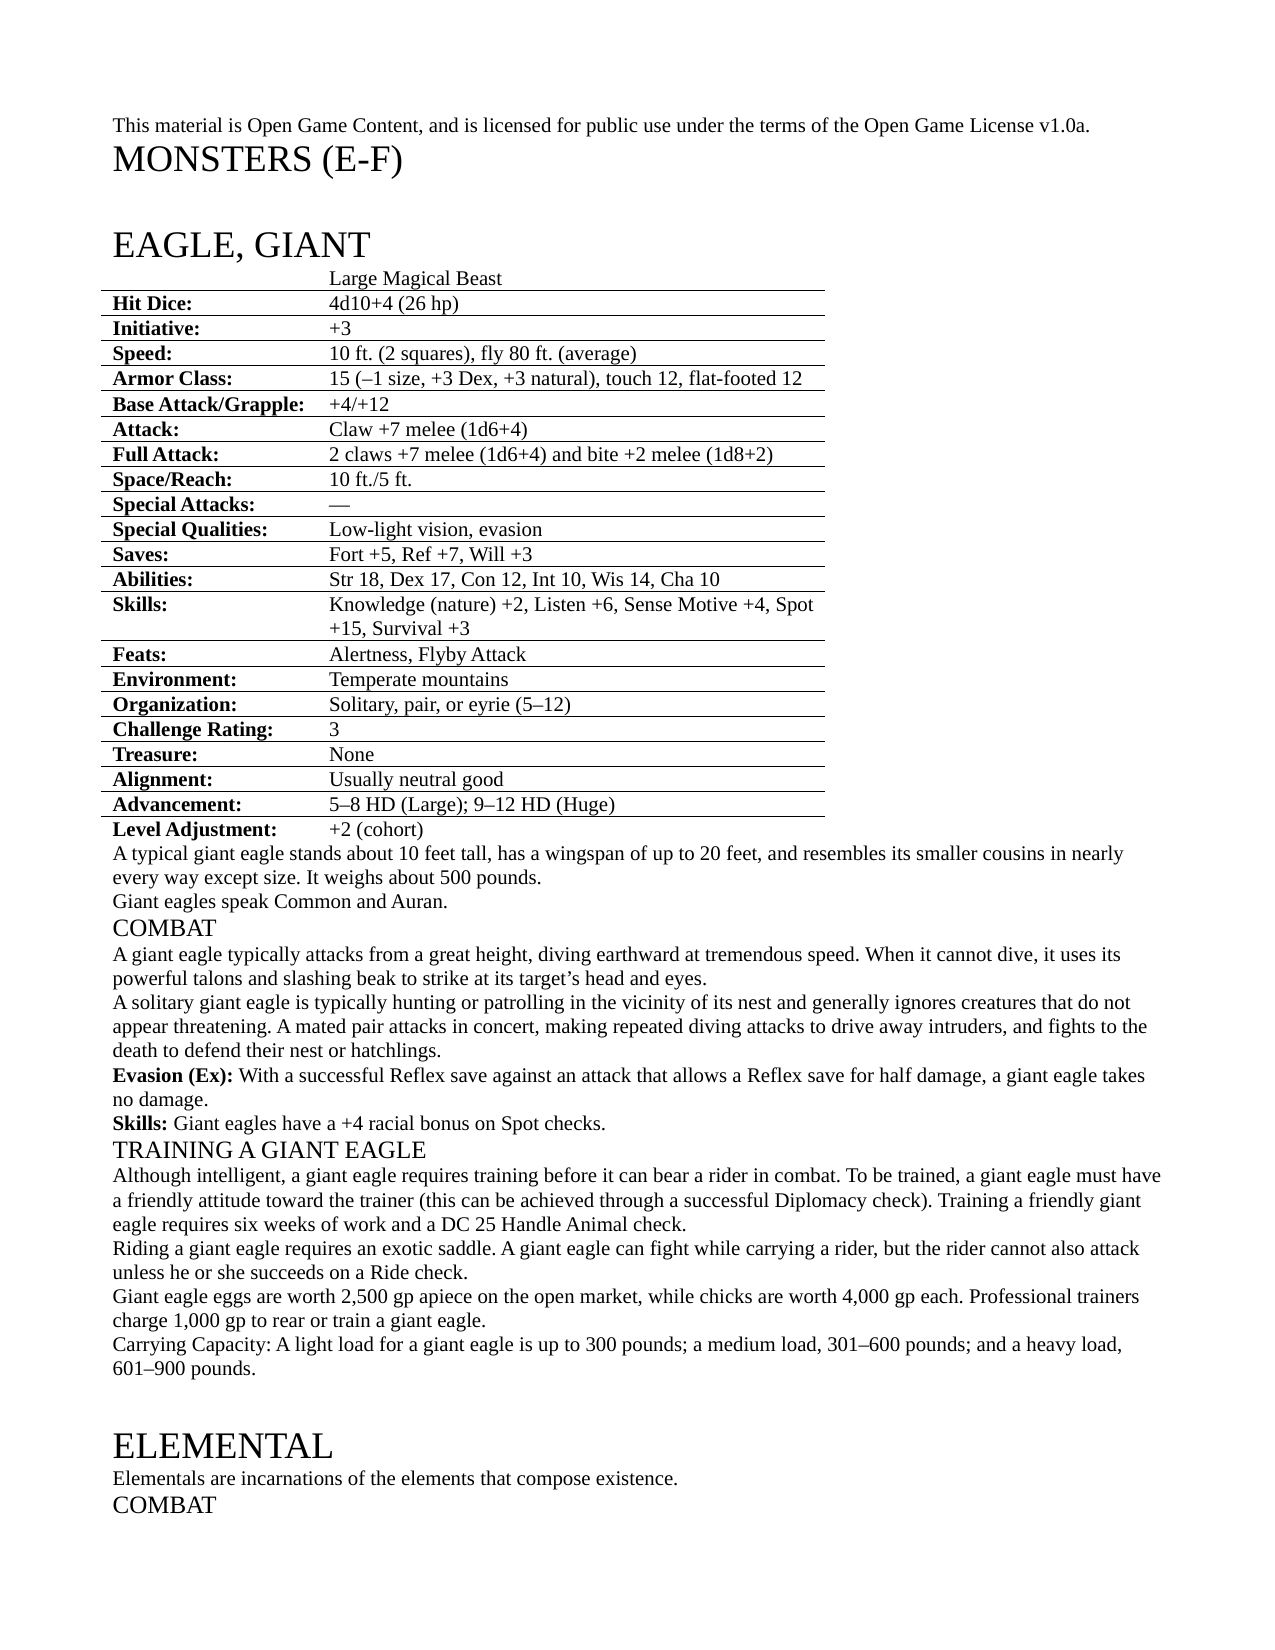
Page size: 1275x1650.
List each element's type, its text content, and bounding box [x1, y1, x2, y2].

table_cell Abilities: [101, 567, 318, 591]
table_cell 10 ft. (2 squares), fly 80 ft. (average) [318, 341, 825, 365]
text Skills: Giant eagles have a +4 racial bonus on Spot checks. [112, 1111, 1162, 1135]
table_cell Hit Dice: [101, 291, 318, 315]
table_cell Attack: [101, 417, 318, 441]
table_cell Fort +5, Ref +7, Will +3 [318, 542, 825, 566]
text A typical giant eagle stands about 10 feet tall, has a wingspan of up to 20 feet, and resembles its smaller cousins in nearly every way except size. It weighs about 500 pounds. [112, 841, 1162, 889]
text Carrying Capacity: A light load for a giant eagle is up to 300 pounds; a medium load, 301–600 pounds; and a heavy load, 601–900 pounds. [112, 1332, 1162, 1380]
table_cell 4d10+4 (26 hp) [318, 291, 825, 315]
table_cell Space/Reach: [101, 467, 318, 491]
table_cell +2 (cohort) [318, 817, 825, 841]
text Riding a giant eagle requires an exotic saddle. A giant eagle can fight while carrying a rider, but the rider cannot also attack unless he or she succeeds on a Ride check. [112, 1236, 1162, 1284]
table_cell Solitary, pair, or eyrie (5–12) [318, 692, 825, 716]
table_cell Low-light vision, evasion [318, 517, 825, 541]
table_cell Claw +7 melee (1d6+4) [318, 417, 825, 441]
table_cell Special Qualities: [101, 517, 318, 541]
table_cell Base Attack/Grapple: [101, 391, 318, 416]
table_cell Level Adjustment: [101, 817, 318, 841]
table_cell Environment: [101, 667, 318, 691]
table_cell Str 18, Dex 17, Con 12, Int 10, Wis 14, Cha 10 [318, 567, 825, 591]
table_cell Usually neutral good [318, 767, 825, 791]
table_cell Speed: [101, 341, 318, 365]
table_cell 15 (–1 size, +3 Dex, +3 natural), touch 12, flat-footed 12 [318, 366, 825, 390]
table_cell Full Attack: [101, 442, 318, 466]
text ELEMENTAL [112, 1423, 1162, 1466]
table_cell Saves: [101, 542, 318, 566]
text COMBAT [112, 1490, 1162, 1519]
text MONSTERS (E-F) [112, 137, 1162, 180]
table_cell 10 ft./5 ft. [318, 467, 825, 491]
table_cell Advancement: [101, 792, 318, 816]
table_cell Challenge Rating: [101, 717, 318, 741]
table_cell Feats: [101, 641, 318, 666]
table_cell None [318, 742, 825, 766]
table_cell Special Attacks: [101, 492, 318, 516]
table_cell Armor Class: [101, 366, 318, 390]
table_header [101, 266, 318, 290]
text A giant eagle typically attacks from a great height, diving earthward at tremendous speed. When it cannot dive, it uses its powerful talons and slashing beak to strike at its target’s head and eyes. [112, 942, 1162, 990]
table_cell Knowledge (nature) +2, Listen +6, Sense Motive +4, Spot +15, Survival +3 [318, 592, 825, 640]
table_cell Alignment: [101, 767, 318, 791]
text TRAINING A GIANT EAGLE [112, 1135, 1162, 1163]
table_cell Skills: [101, 592, 318, 640]
table_cell — [318, 492, 825, 516]
table_cell 2 claws +7 melee (1d6+4) and bite +2 melee (1d8+2) [318, 442, 825, 466]
text EAGLE, GIANT [112, 223, 1162, 266]
text A solitary giant eagle is typically hunting or patrolling in the vicinity of its nest and generally ignores creatures that do not appear threatening. A mated pair attacks in concert, making repeated diving attacks to drive away intruders, and fights to the death to defend their nest or hatchlings. [112, 990, 1162, 1062]
text This material is Open Game Content, and is licensed for public use under the terms of the Open Game License v1.0a. [112, 112, 1162, 137]
table_cell 3 [318, 717, 825, 741]
table_header Large Magical Beast [318, 266, 825, 290]
table_cell Alertness, Flyby Attack [318, 641, 825, 666]
text Evasion (Ex): With a successful Reflex save against an attack that allows a Reflex save for half damage, a giant eagle takes no damage. [112, 1062, 1162, 1111]
text Giant eagle eggs are worth 2,500 gp apiece on the open market, while chicks are worth 4,000 gp each. Professional trainers charge 1,000 gp to rear or train a giant eagle. [112, 1284, 1162, 1332]
table_cell Initiative: [101, 316, 318, 340]
text Giant eagles speak Common and Auran. [112, 889, 1162, 913]
table_cell +4/+12 [318, 391, 825, 416]
text Elementals are incarnations of the elements that compose existence. [112, 1466, 1162, 1490]
table_cell Treasure: [101, 742, 318, 766]
text Although intelligent, a giant eagle requires training before it can bear a rider in combat. To be trained, a giant eagle must have a friendly attitude toward the trainer (this can be achieved through a successful Diplomacy check). Training a friendly giant eagle requires six weeks of work and a DC 25 Handle Animal check. [112, 1163, 1162, 1236]
table_cell Temperate mountains [318, 667, 825, 691]
table_cell 5–8 HD (Large); 9–12 HD (Huge) [318, 792, 825, 816]
table_cell +3 [318, 316, 825, 340]
table_cell Organization: [101, 692, 318, 716]
text COMBAT [112, 913, 1162, 942]
